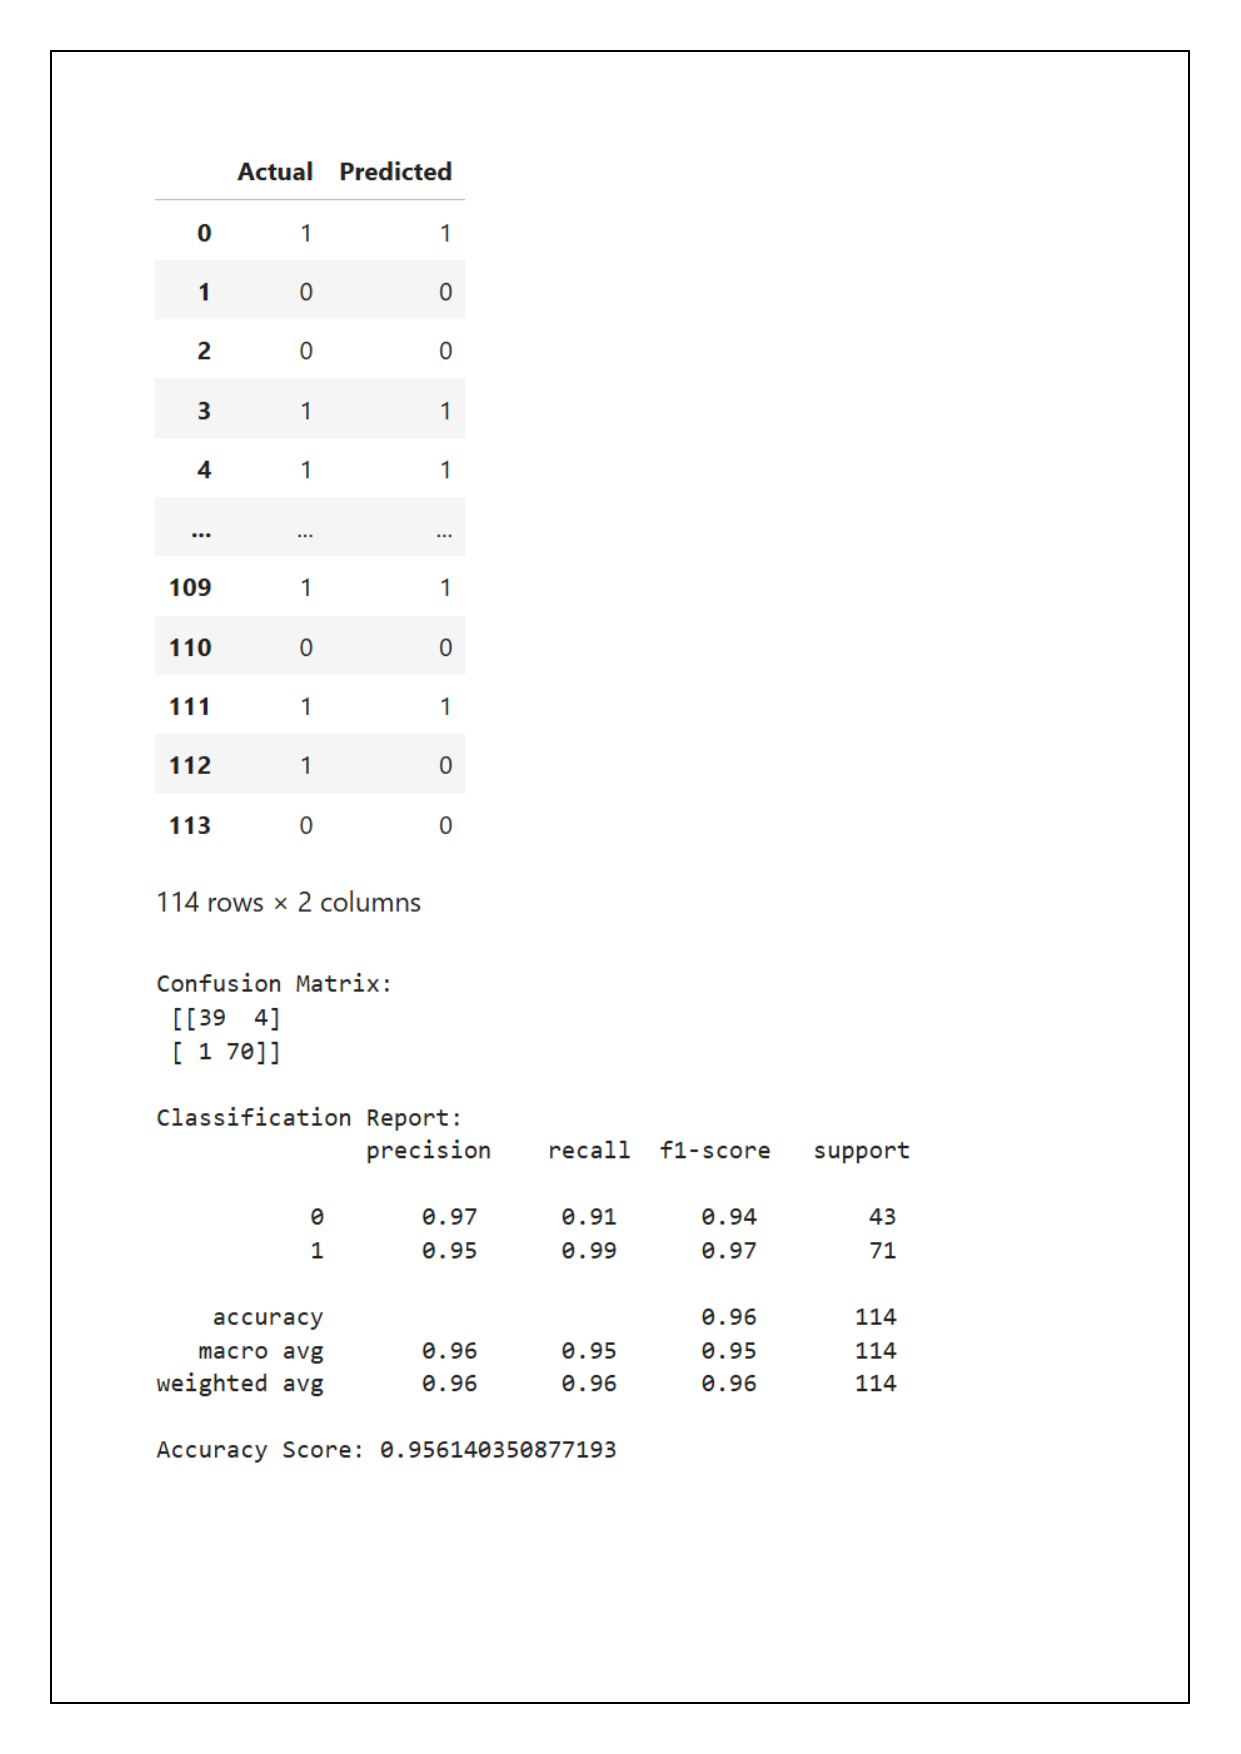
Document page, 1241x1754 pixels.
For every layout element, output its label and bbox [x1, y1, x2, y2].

picture [150, 958, 932, 1479]
picture [150, 150, 488, 938]
